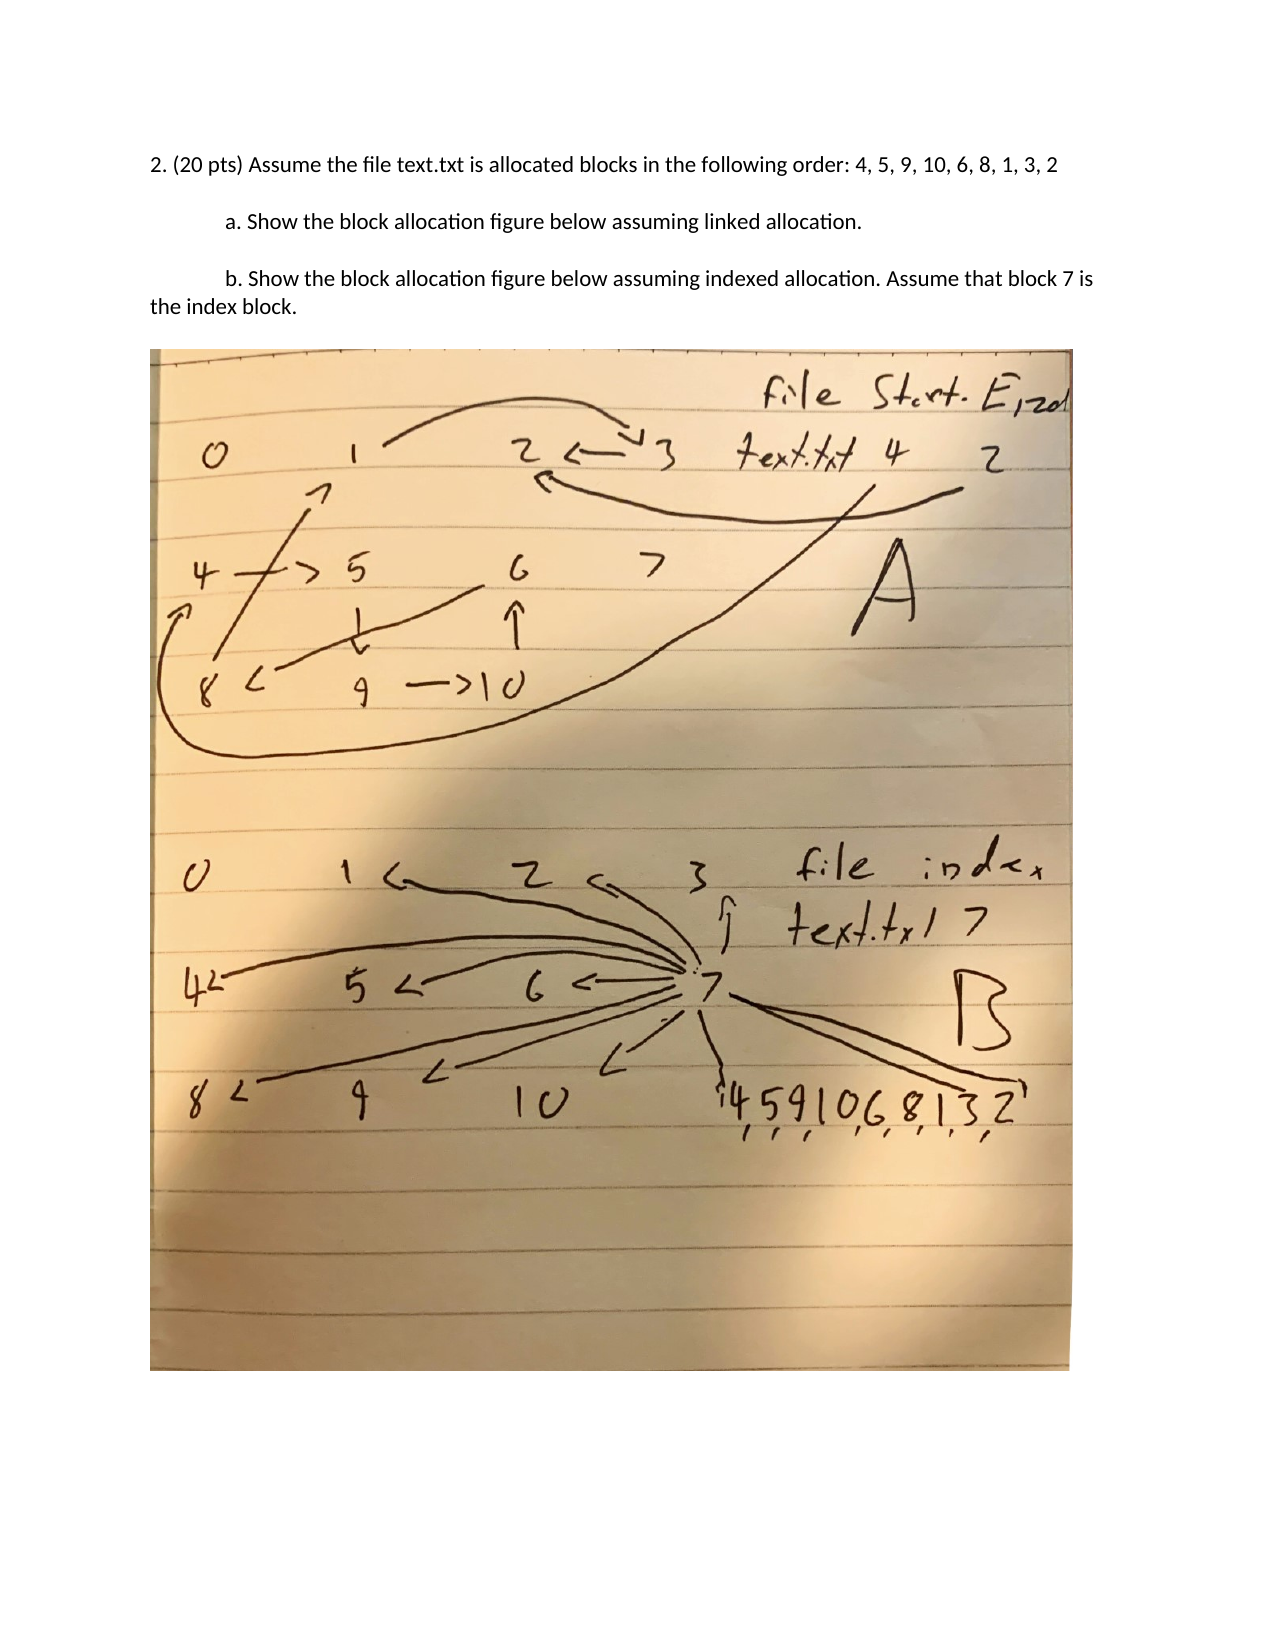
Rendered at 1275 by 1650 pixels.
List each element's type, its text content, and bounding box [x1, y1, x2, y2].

text b. Show the block allocation figure below assuming indexed allocation. Assume that block 7 is the index block. [150, 264, 1125, 320]
text 2. (20 pts) Assume the file text.txt is allocated blocks in the following order: 4, 5, 9, 10, 6, 8, 1, 3, 2 [150, 150, 1125, 178]
picture [150, 349, 1073, 1371]
text a. Show the block allocation figure below assuming linked allocation. [150, 207, 1125, 235]
